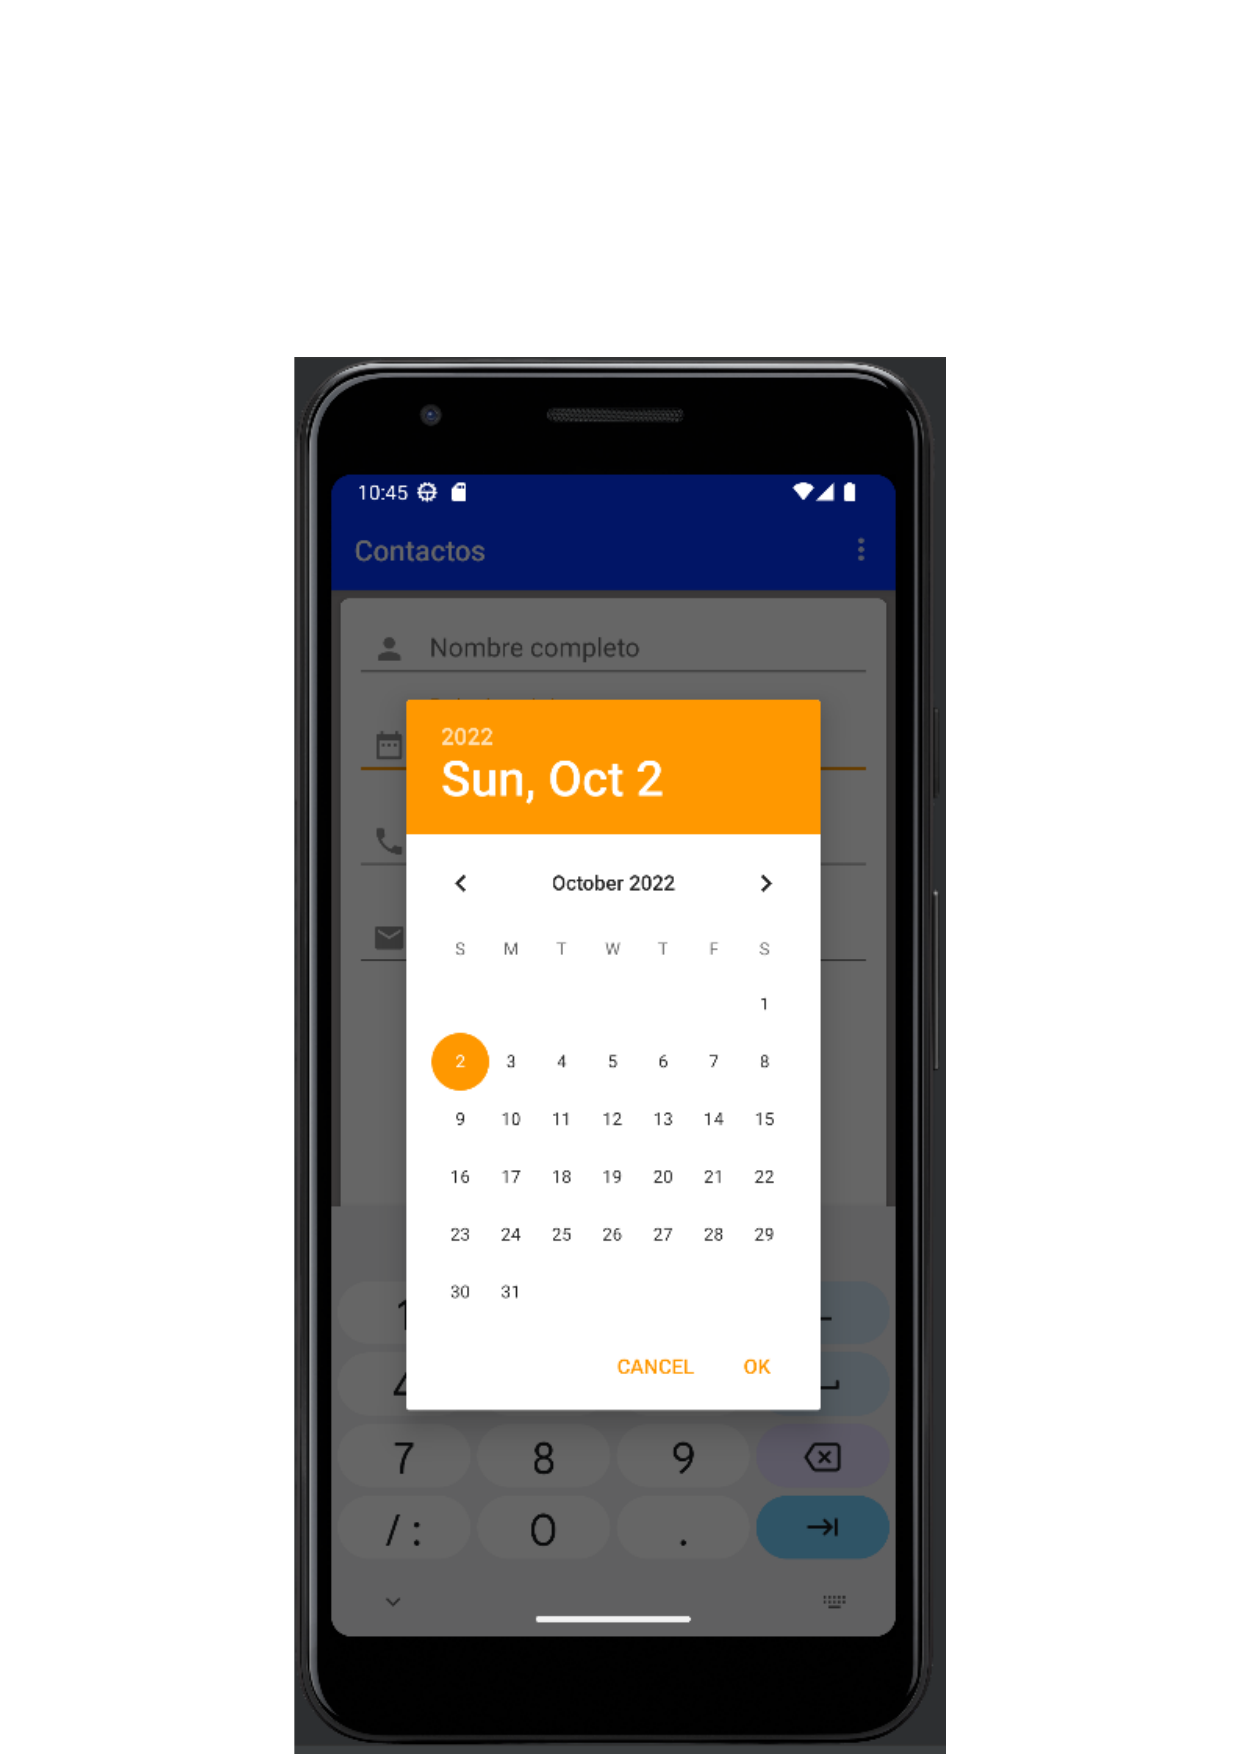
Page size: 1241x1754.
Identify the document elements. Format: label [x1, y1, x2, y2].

picture [294, 357, 946, 1754]
